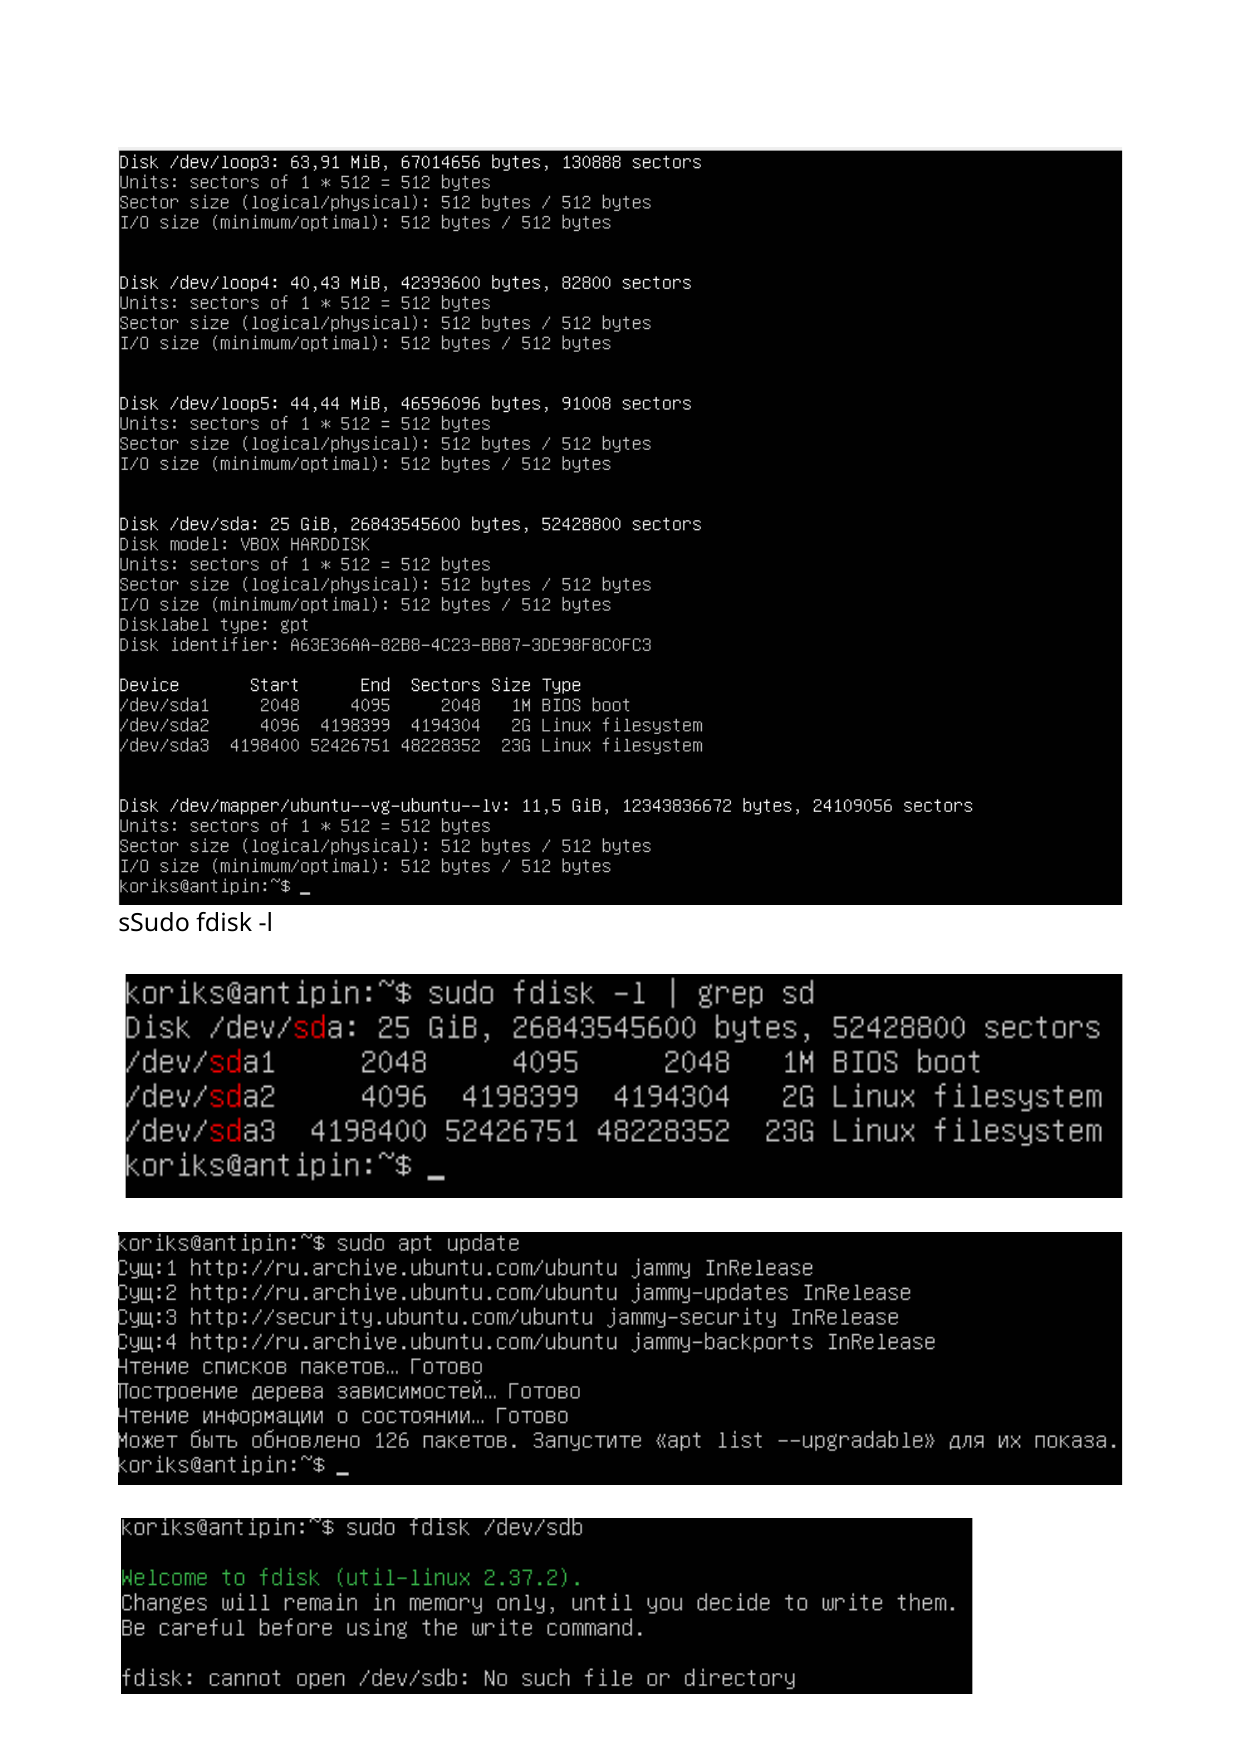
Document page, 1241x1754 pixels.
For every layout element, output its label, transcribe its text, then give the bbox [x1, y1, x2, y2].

picture [121, 1518, 973, 1694]
picture [118, 147, 1123, 905]
picture [118, 1232, 1123, 1485]
text [118, 118, 1122, 147]
text sSudo fdisk -l [118, 905, 1122, 939]
picture [125, 974, 1123, 1198]
